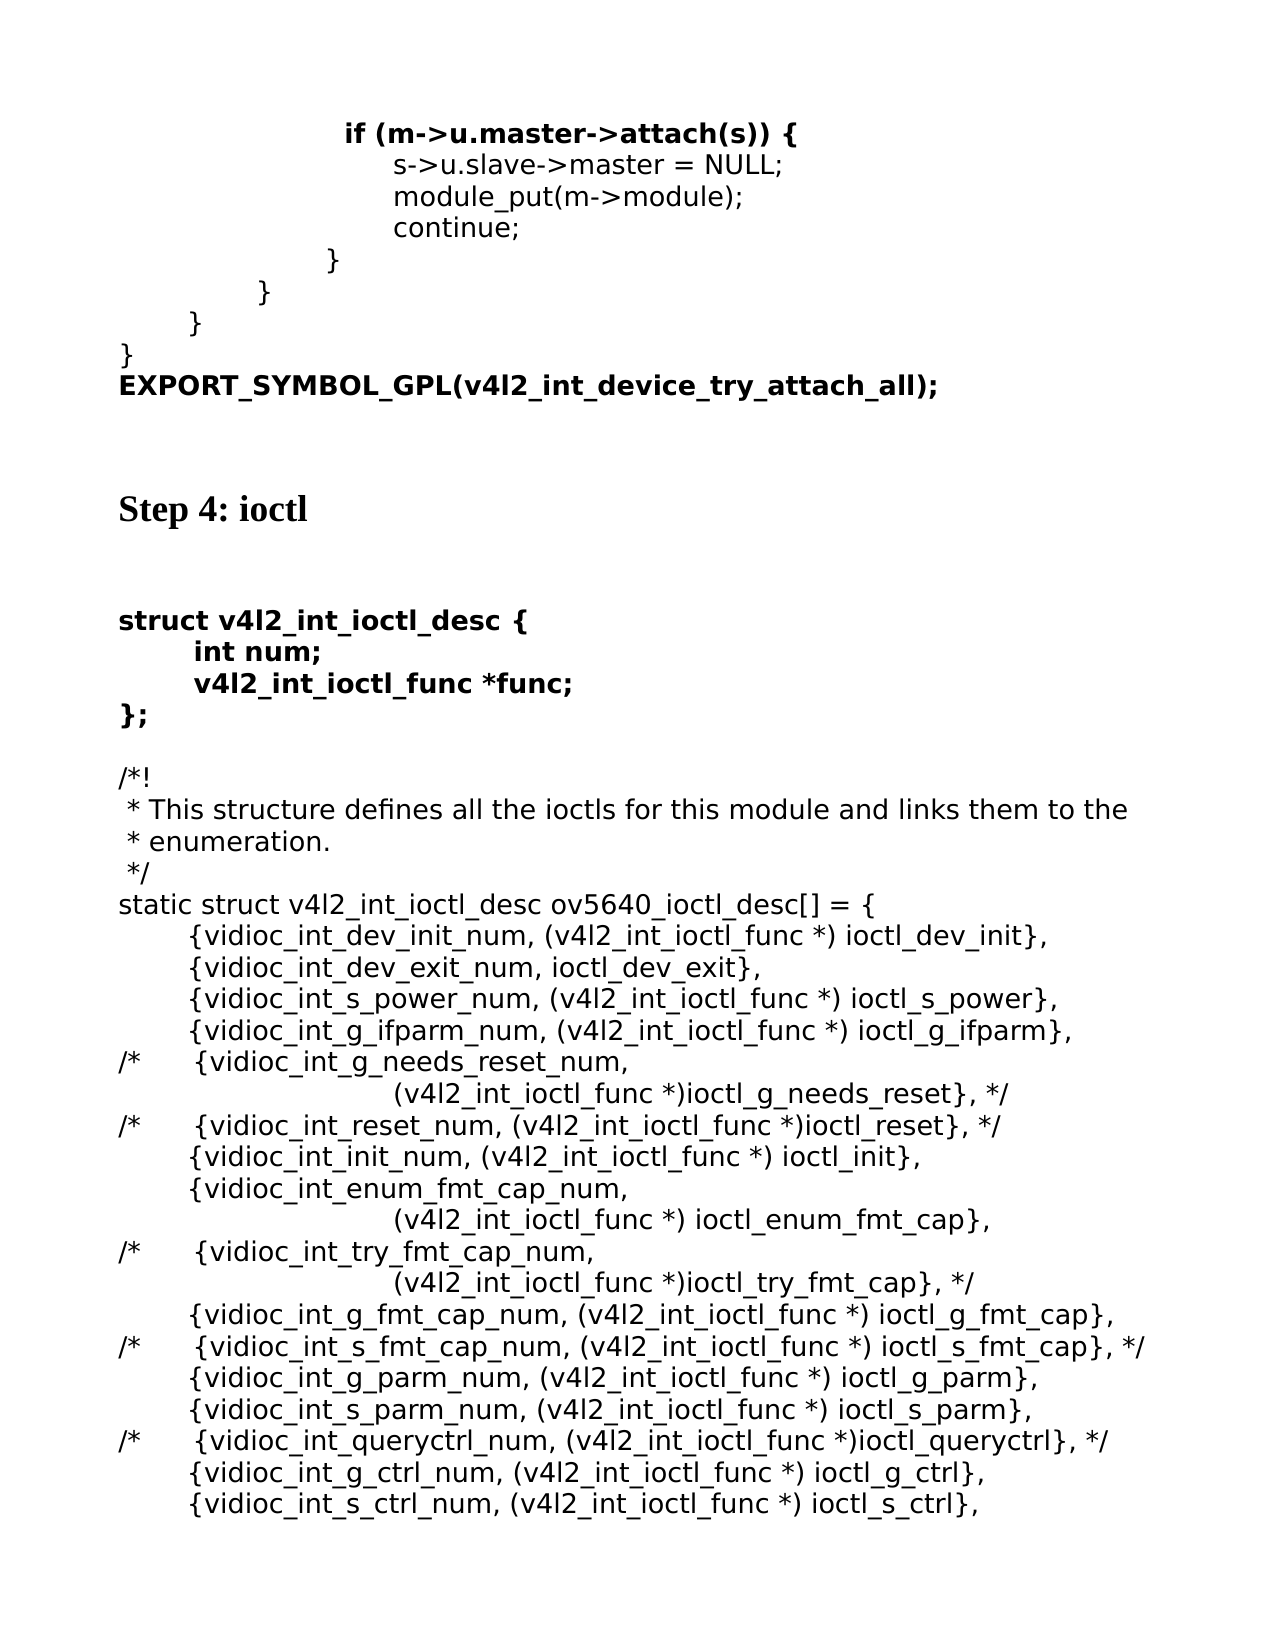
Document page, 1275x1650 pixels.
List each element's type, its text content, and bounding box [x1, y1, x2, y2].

text {vidioc_int_s_power_num, (v4l2_int_ioctl_func *) ioctl_s_power}, [118, 984, 1157, 1015]
text if (m->u.master->attach(s)) { [118, 118, 1157, 150]
text {vidioc_int_init_num, (v4l2_int_ioctl_func *) ioctl_init}, [118, 1141, 1157, 1173]
text {vidioc_int_dev_init_num, (v4l2_int_ioctl_func *) ioctl_dev_init}, [118, 921, 1157, 952]
text int num; [118, 636, 1157, 668]
text /* {vidioc_int_g_needs_reset_num, [118, 1047, 1157, 1078]
text {vidioc_int_enum_fmt_cap_num, [118, 1173, 1157, 1204]
text continue; [118, 213, 1157, 244]
text } [118, 339, 1157, 371]
text /* {vidioc_int_queryctrl_num, (v4l2_int_ioctl_func *)ioctl_queryctrl}, */ [118, 1426, 1157, 1457]
text s->u.slave->master = NULL; [118, 150, 1157, 181]
text (v4l2_int_ioctl_func *)ioctl_g_needs_reset}, */ [118, 1078, 1157, 1110]
text {vidioc_int_g_ifparm_num, (v4l2_int_ioctl_func *) ioctl_g_ifparm}, [118, 1015, 1157, 1047]
text module_put(m->module); [118, 181, 1157, 213]
subtitle Step 4: ioctl [118, 486, 1157, 529]
text } [118, 307, 1157, 339]
text EXPORT_SYMBOL_GPL(v4l2_int_device_try_attach_all); [118, 371, 1157, 402]
text struct v4l2_int_ioctl_desc { [118, 605, 1157, 636]
text * This structure defines all the ioctls for this module and links them to the [118, 794, 1157, 826]
text (v4l2_int_ioctl_func *)ioctl_try_fmt_cap}, */ [118, 1268, 1157, 1299]
text {vidioc_int_s_ctrl_num, (v4l2_int_ioctl_func *) ioctl_s_ctrl}, [118, 1489, 1157, 1520]
text {vidioc_int_dev_exit_num, ioctl_dev_exit}, [118, 952, 1157, 984]
text /*! [118, 763, 1157, 794]
text * enumeration. [118, 826, 1157, 857]
text /* {vidioc_int_try_fmt_cap_num, [118, 1236, 1157, 1268]
text /* {vidioc_int_s_fmt_cap_num, (v4l2_int_ioctl_func *) ioctl_s_fmt_cap}, */ [118, 1331, 1157, 1362]
text {vidioc_int_g_fmt_cap_num, (v4l2_int_ioctl_func *) ioctl_g_fmt_cap}, [118, 1299, 1157, 1331]
text {vidioc_int_g_ctrl_num, (v4l2_int_ioctl_func *) ioctl_g_ctrl}, [118, 1457, 1157, 1489]
text {vidioc_int_s_parm_num, (v4l2_int_ioctl_func *) ioctl_s_parm}, [118, 1394, 1157, 1426]
text v4l2_int_ioctl_func *func; [118, 668, 1157, 699]
text } [118, 244, 1157, 276]
text } [118, 276, 1157, 307]
text /* {vidioc_int_reset_num, (v4l2_int_ioctl_func *)ioctl_reset}, */ [118, 1110, 1157, 1141]
text }; [118, 699, 1157, 731]
text (v4l2_int_ioctl_func *) ioctl_enum_fmt_cap}, [118, 1204, 1157, 1236]
text */ [118, 857, 1157, 889]
text {vidioc_int_g_parm_num, (v4l2_int_ioctl_func *) ioctl_g_parm}, [118, 1362, 1157, 1394]
text static struct v4l2_int_ioctl_desc ov5640_ioctl_desc[] = { [118, 889, 1157, 921]
